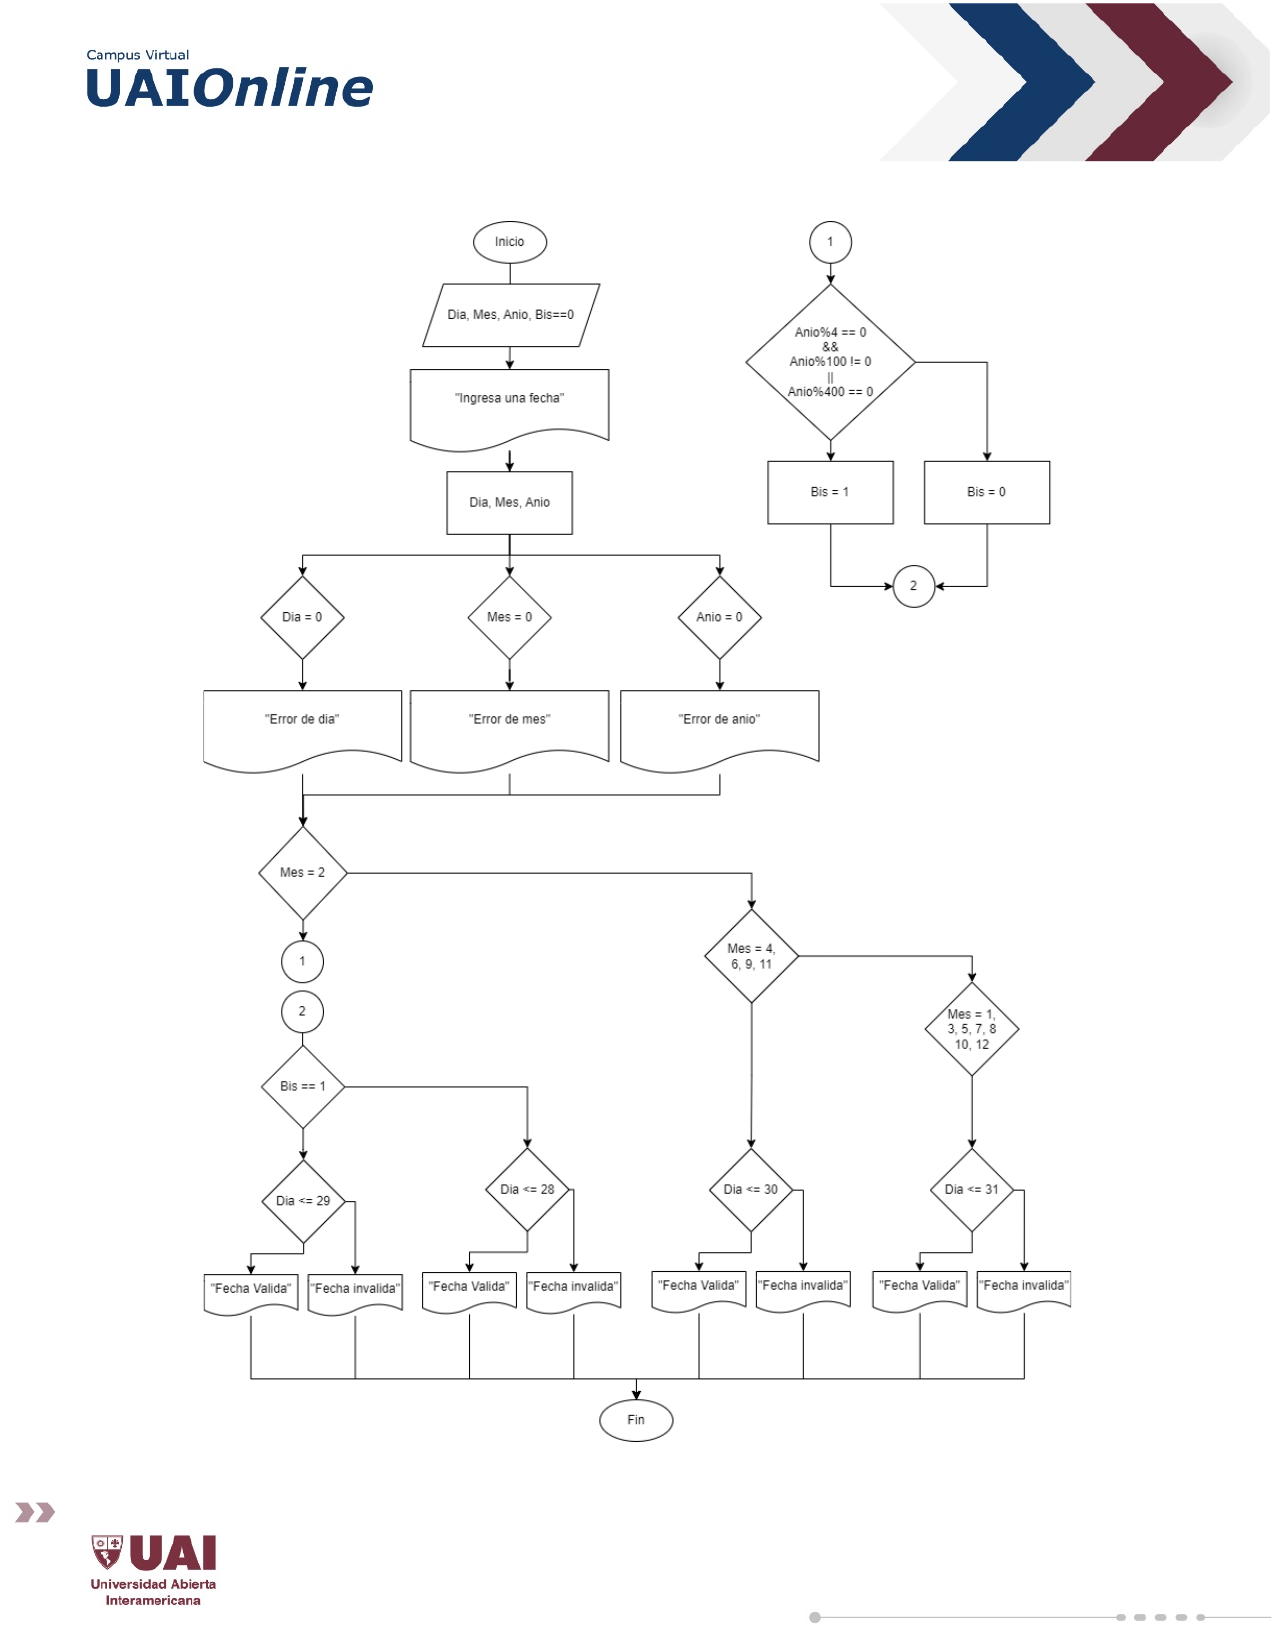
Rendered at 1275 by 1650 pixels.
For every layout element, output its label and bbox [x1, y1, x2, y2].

picture [203, 221, 1072, 1442]
picture [0, 1485, 1272, 1643]
picture [0, 3, 1270, 162]
